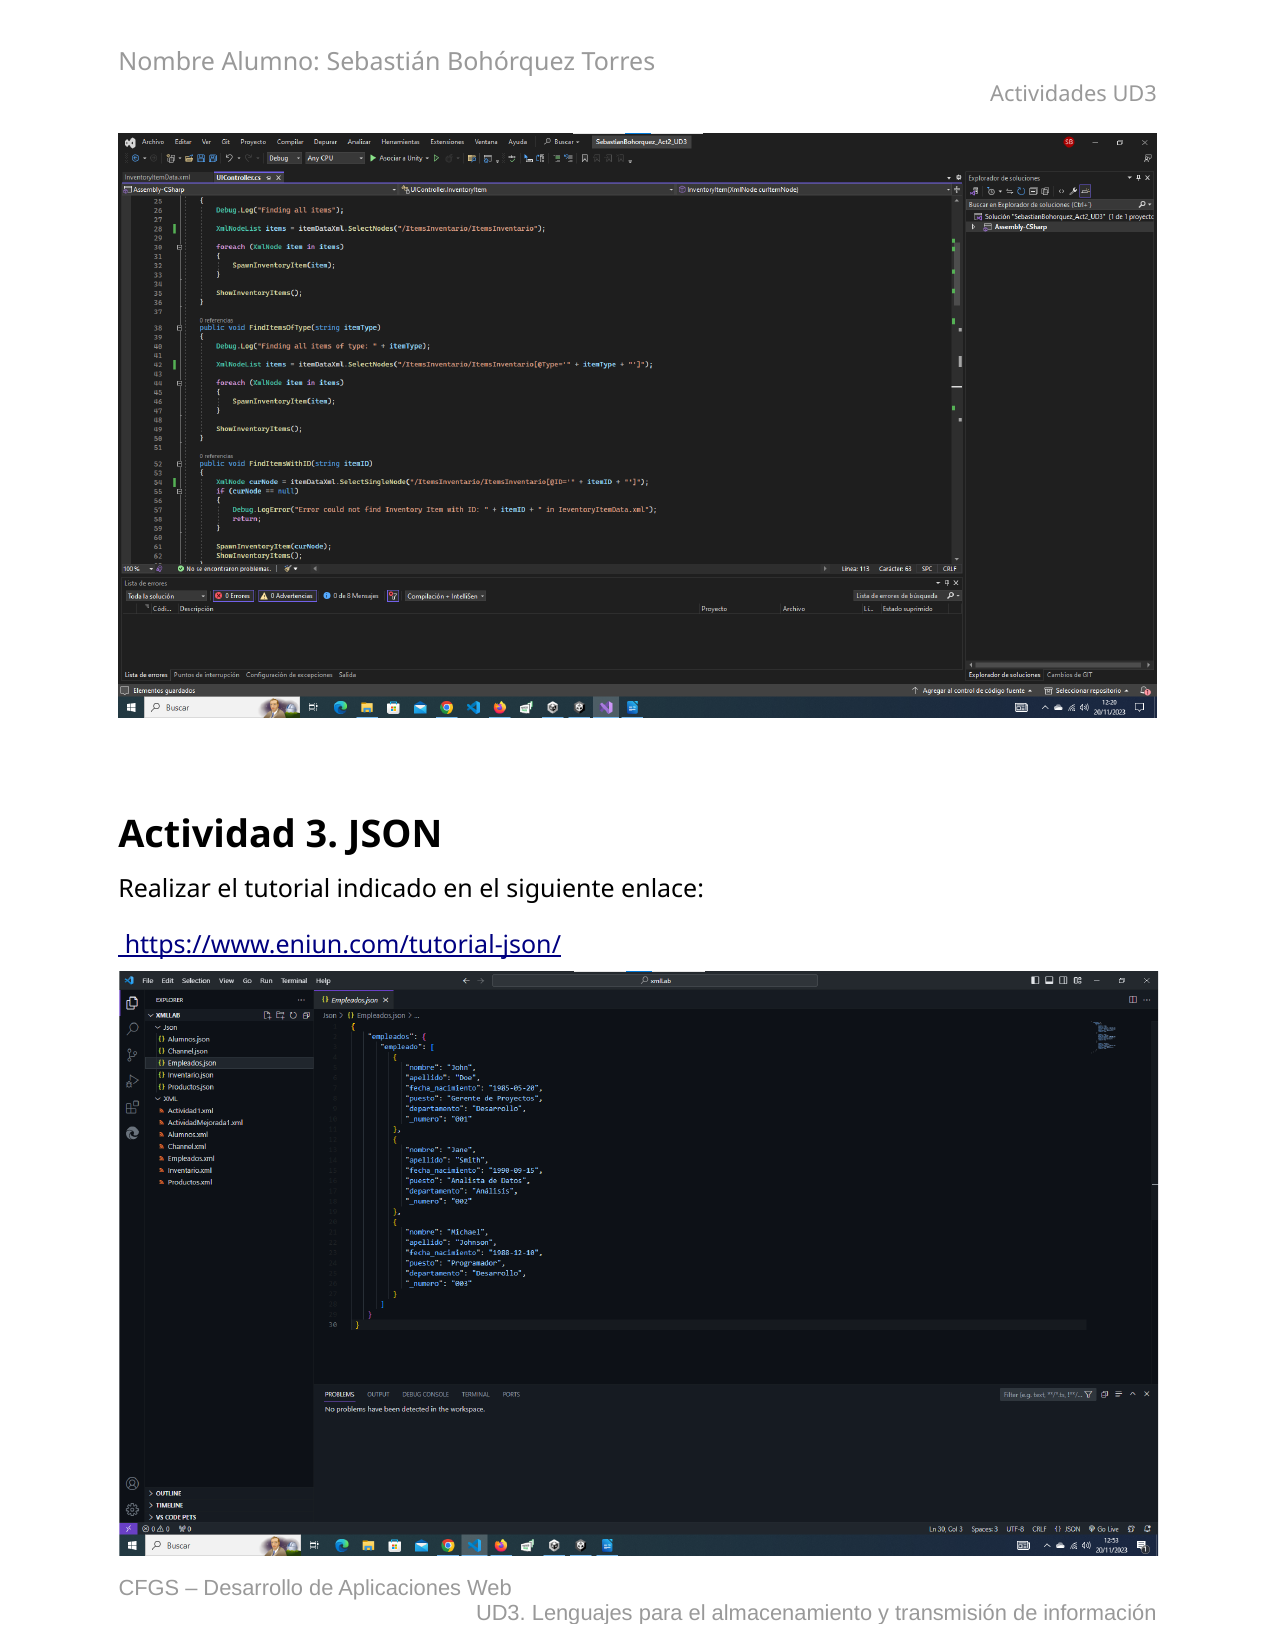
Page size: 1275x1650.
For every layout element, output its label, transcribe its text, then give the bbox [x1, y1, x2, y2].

picture [118, 133, 1157, 718]
picture [119, 971, 1159, 1556]
subtitle Actividad 3. JSON [118, 807, 1157, 858]
text https://www.eniun.com/tutorial-json/ [118, 926, 1157, 960]
text Realizar el tutorial indicado en el siguiente enlace: [118, 871, 1157, 905]
